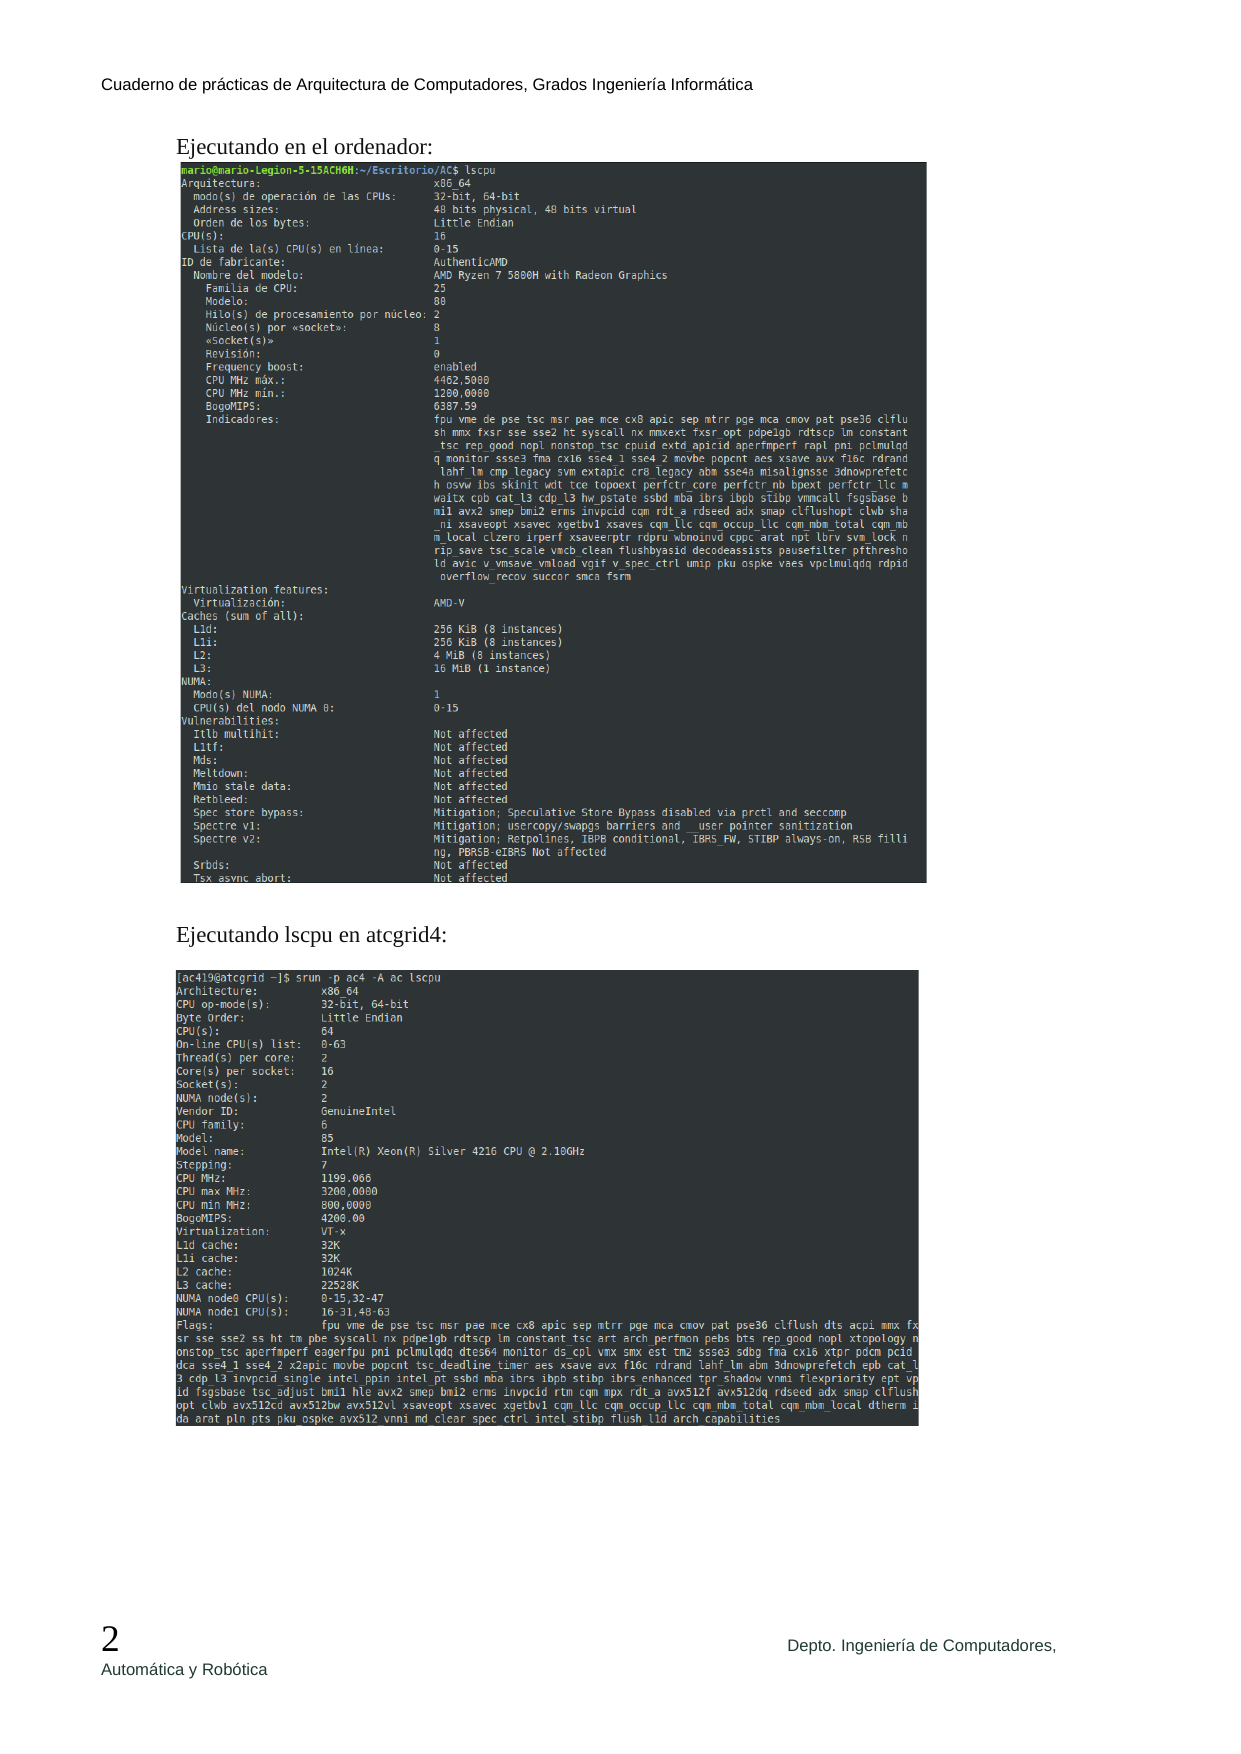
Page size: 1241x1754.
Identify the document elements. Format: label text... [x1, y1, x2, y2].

picture [175, 970, 919, 1426]
list Ejecutando en el ordenador: [176, 133, 1143, 159]
list Ejecutando lscpu en atcgrid4: [176, 921, 1143, 948]
